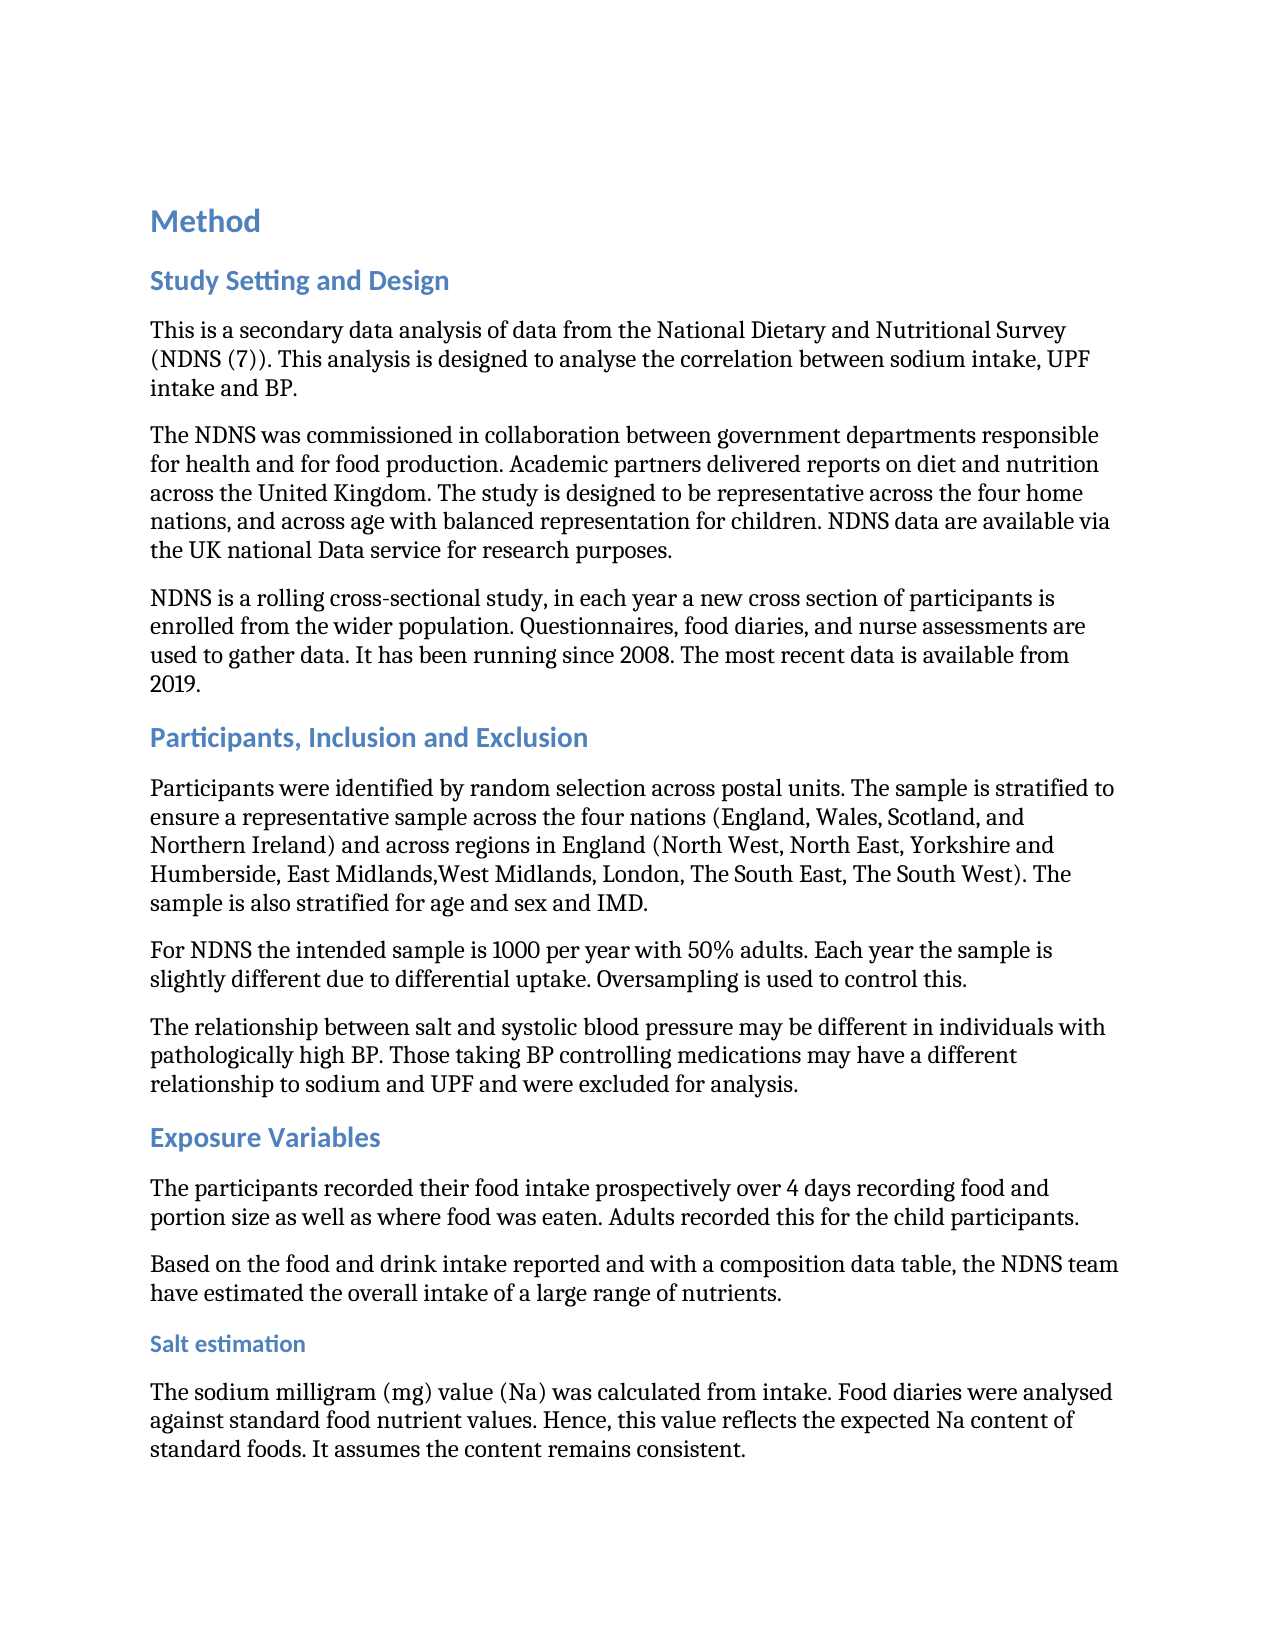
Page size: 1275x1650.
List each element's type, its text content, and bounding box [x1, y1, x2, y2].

text The participants recorded their food intake prospectively over 4 days recording food and portion size as well as where food was eaten. Adults recorded this for the child participants. [150, 1174, 1125, 1231]
text NDNS is a rolling cross-sectional study, in each year a new cross section of participants is enrolled from the wider population. Questionnaires, food diaries, and nurse assessments are used to gather data. It has been running since 2008. The most recent data is available from 2019. [150, 583, 1125, 698]
text The relationship between salt and systolic blood pressure may be different in individuals with pathologically high BP. Those taking BP controlling medications may have a different relationship to sodium and UPF and were excluded for analysis. [150, 1012, 1125, 1099]
subtitle Salt estimation [150, 1328, 1125, 1359]
subtitle Participants, Inclusion and Exclusion [150, 719, 1125, 755]
subtitle Method [150, 200, 1125, 241]
text Participants were identified by random selection across postal units. The sample is stratified to ensure a representative sample across the four nations (England, Wales, Scotland, and Northern Ireland) and across regions in England (North West, North East, Yorkshire and Humberside, East Midlands,West Midlands, London, The South East, The South West). The sample is also stratified for age and sex and IMD. [150, 774, 1125, 917]
text This is a secondary data analysis of data from the National Dietary and Nutritional Survey (NDNS (7)). This analysis is designed to analyse the correlation between sodium intake, UPF intake and BP. [150, 316, 1125, 402]
text For NDNS the intended sample is 1000 per year with 50% adults. Each year the sample is slightly different due to differential uptake. Oversampling is used to control this. [150, 936, 1125, 994]
text Based on the food and drink intake reported and with a composition data table, the NDNS team have estimated the overall intake of a large range of nutrients. [150, 1250, 1125, 1308]
subtitle Study Setting and Design [150, 262, 1125, 297]
subtitle Exposure Variables [150, 1119, 1125, 1155]
text The NDNS was commissioned in collaboration between government departments responsible for health and for food production. Academic partners delivered reports on diet and nutrition across the United Kingdom. The study is designed to be representative across the four home nations, and across age with balanced representation for children. NDNS data are available via the UK national Data service for research purposes. [150, 421, 1125, 565]
text The sodium milligram (mg) value (Na) was calculated from intake. Food diaries were analysed against standard food nutrient values. Hence, this value reflects the expected Na content of standard foods. It assumes the content remains consistent. [150, 1378, 1125, 1464]
